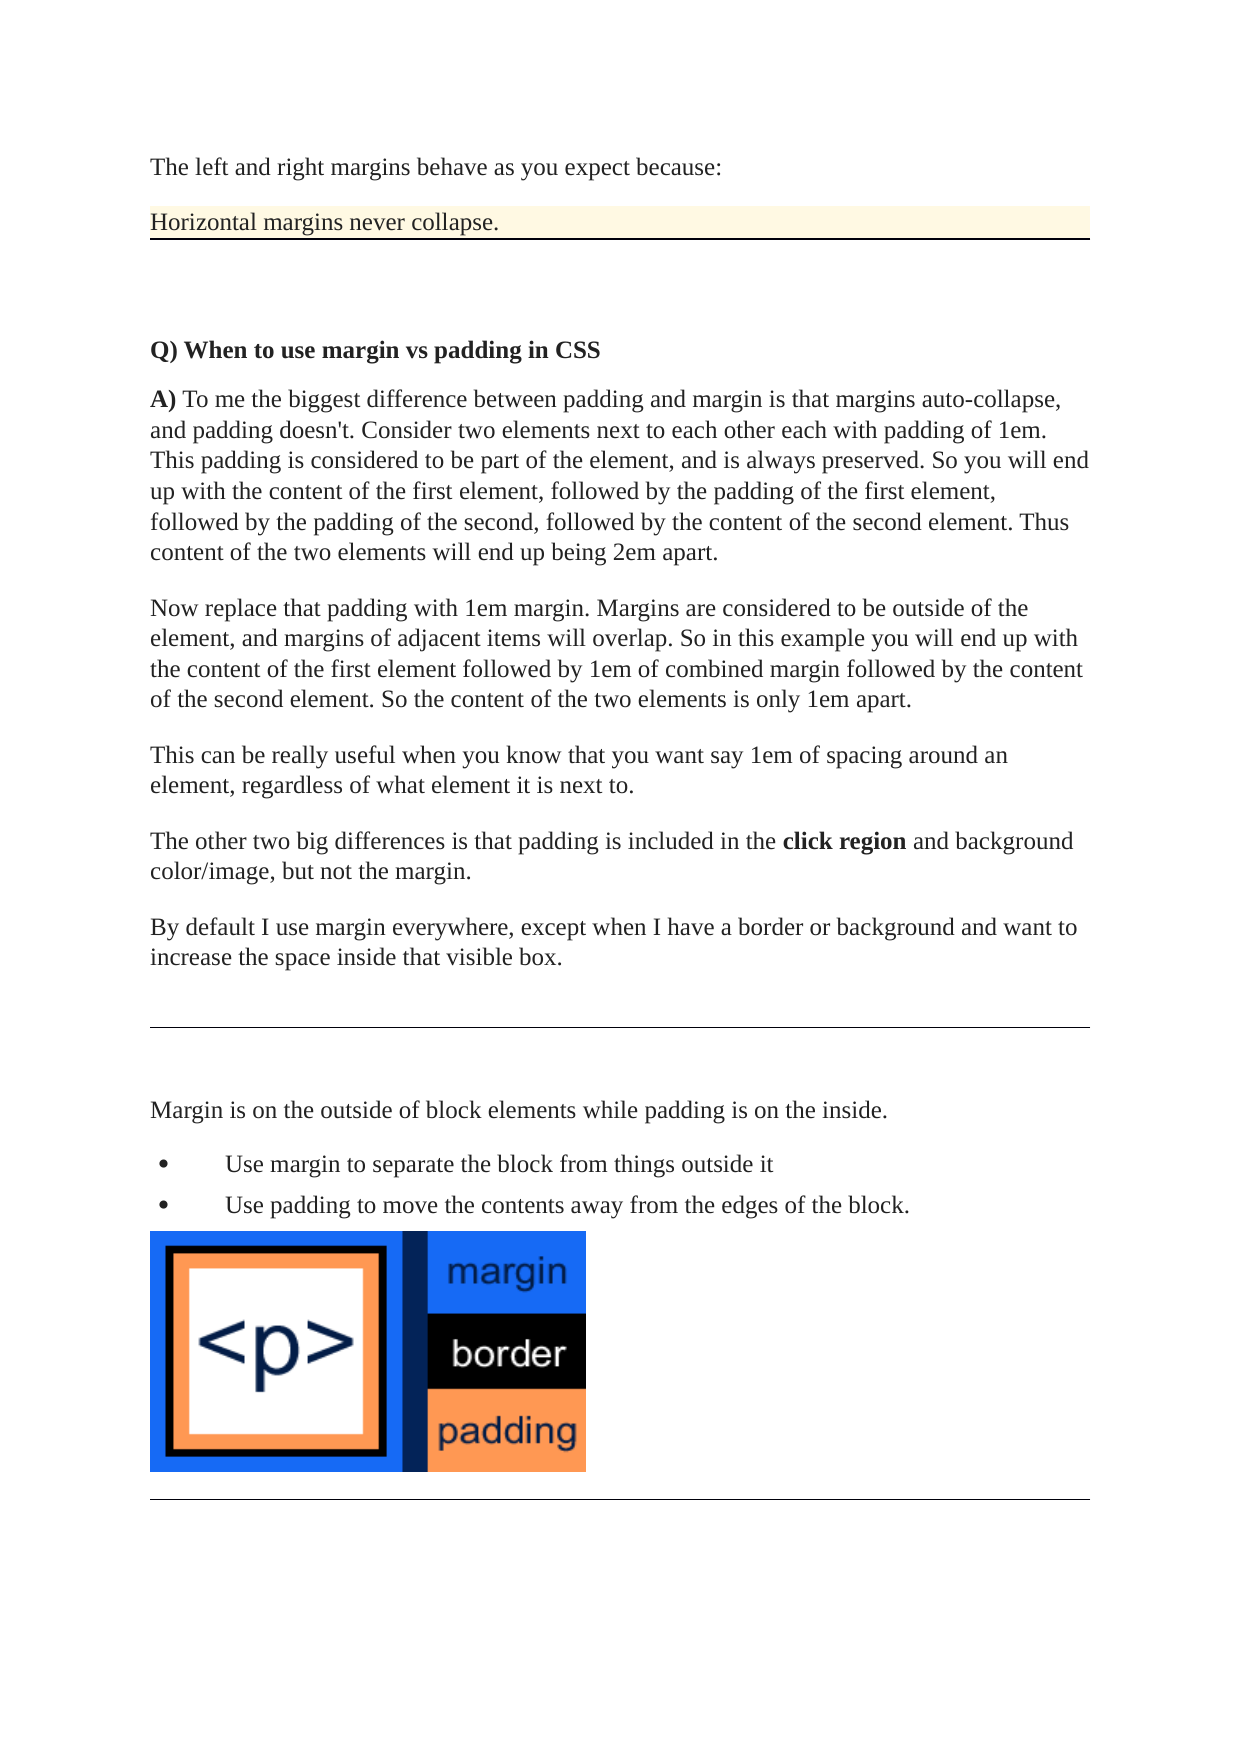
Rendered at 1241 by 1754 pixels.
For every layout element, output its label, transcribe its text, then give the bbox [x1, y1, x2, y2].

text The left and right margins behave as you expect because: [150, 150, 1090, 181]
text Margin is on the outside of block elements while padding is on the inside. [150, 1095, 1090, 1124]
list Use margin to separate the block from things outside it [159, 1149, 1090, 1178]
text A) To me the biggest difference between padding and margin is that margins auto-collapse, and padding doesn't. Consider two elements next to each other each with padding of 1em. This padding is considered to be part of the element, and is always preserved. So you will end up with the content of the first element, followed by the padding of the first element, followed by the padding of the second, followed by the content of the second element. Thus content of the two elements will end up being 2em apart. [150, 383, 1090, 566]
subtitle Q) When to use margin vs padding in CSS [150, 335, 1090, 364]
text This can be really useful when you know that you want say 1em of spacing around an element, regardless of what element it is next to. [150, 738, 1090, 799]
text Horizontal margins never collapse. [150, 206, 1090, 238]
text Now replace that padding with 1em margin. Margins are considered to be outside of the element, and margins of adjacent items will overlap. So in this example you will end up with the content of the first element followed by 1em of combined margin followed by the content of the second element. So the content of the two elements is only 1em apart. [150, 591, 1090, 713]
picture [150, 1231, 586, 1472]
list Use padding to move the contents away from the edges of the block. [159, 1190, 1090, 1219]
text The other two big differences is that padding is included in the click region and background color/image, but not the margin. [150, 824, 1090, 885]
text By default I use margin everywhere, except when I have a border or background and want to increase the space inside that visible box. [150, 910, 1090, 971]
